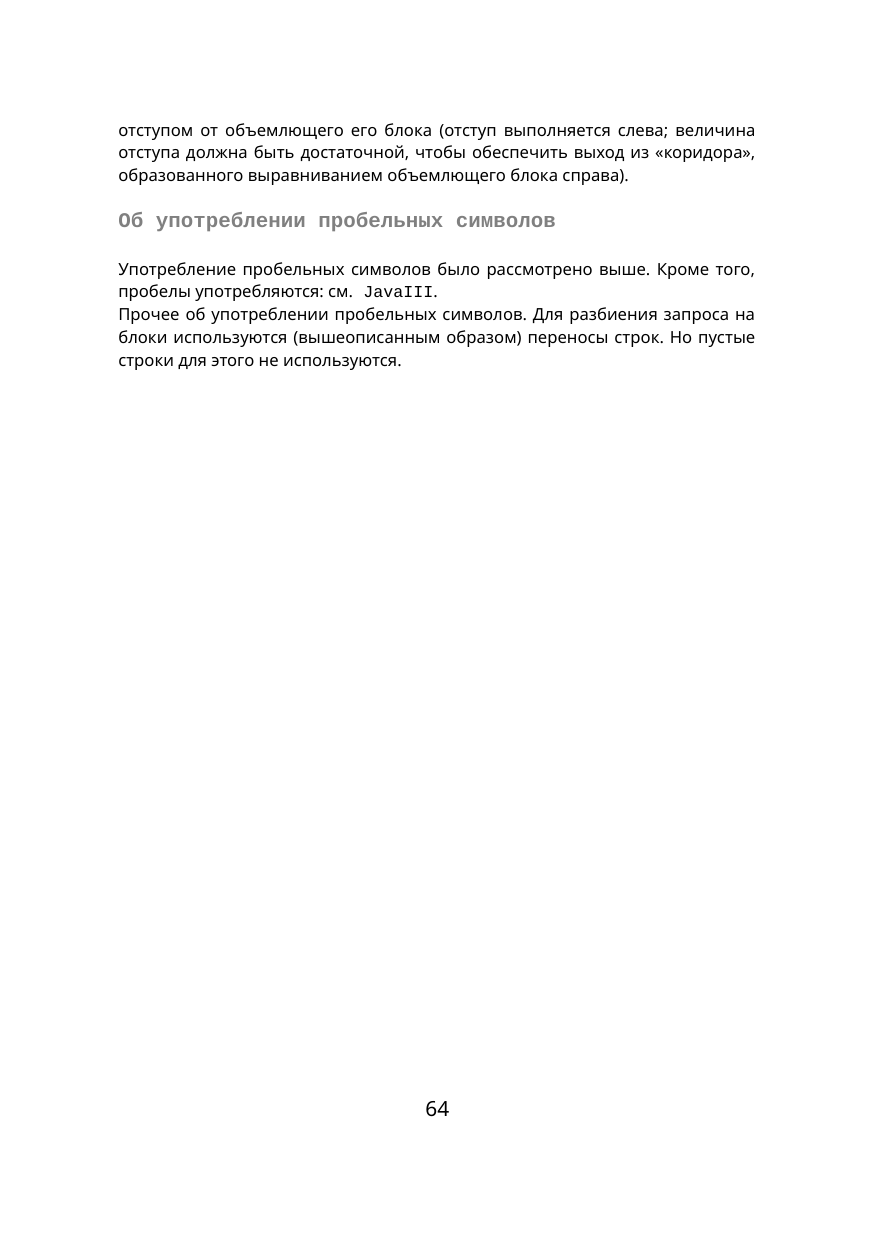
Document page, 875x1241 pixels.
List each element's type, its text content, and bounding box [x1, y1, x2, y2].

text Употребление пробельных символов было рассмотрено выше. Кроме того, пробелы употребляются: см. JavaIII. [118, 257, 756, 303]
text Об употреблении пробельных символов [118, 210, 756, 233]
text Прочее об употреблении пробельных символов. Для разбиения запроса на блоки используются (вышеописанным образом) переносы строк. Но пустые строки для этого не используются. [118, 303, 756, 371]
text отступом от объемлющего его блока (отступ выполняется слева; величина отступа должна быть достаточной, чтобы обеспечить выход из «коридора», образованного выравниванием объемлющего блока справа). [118, 118, 756, 186]
